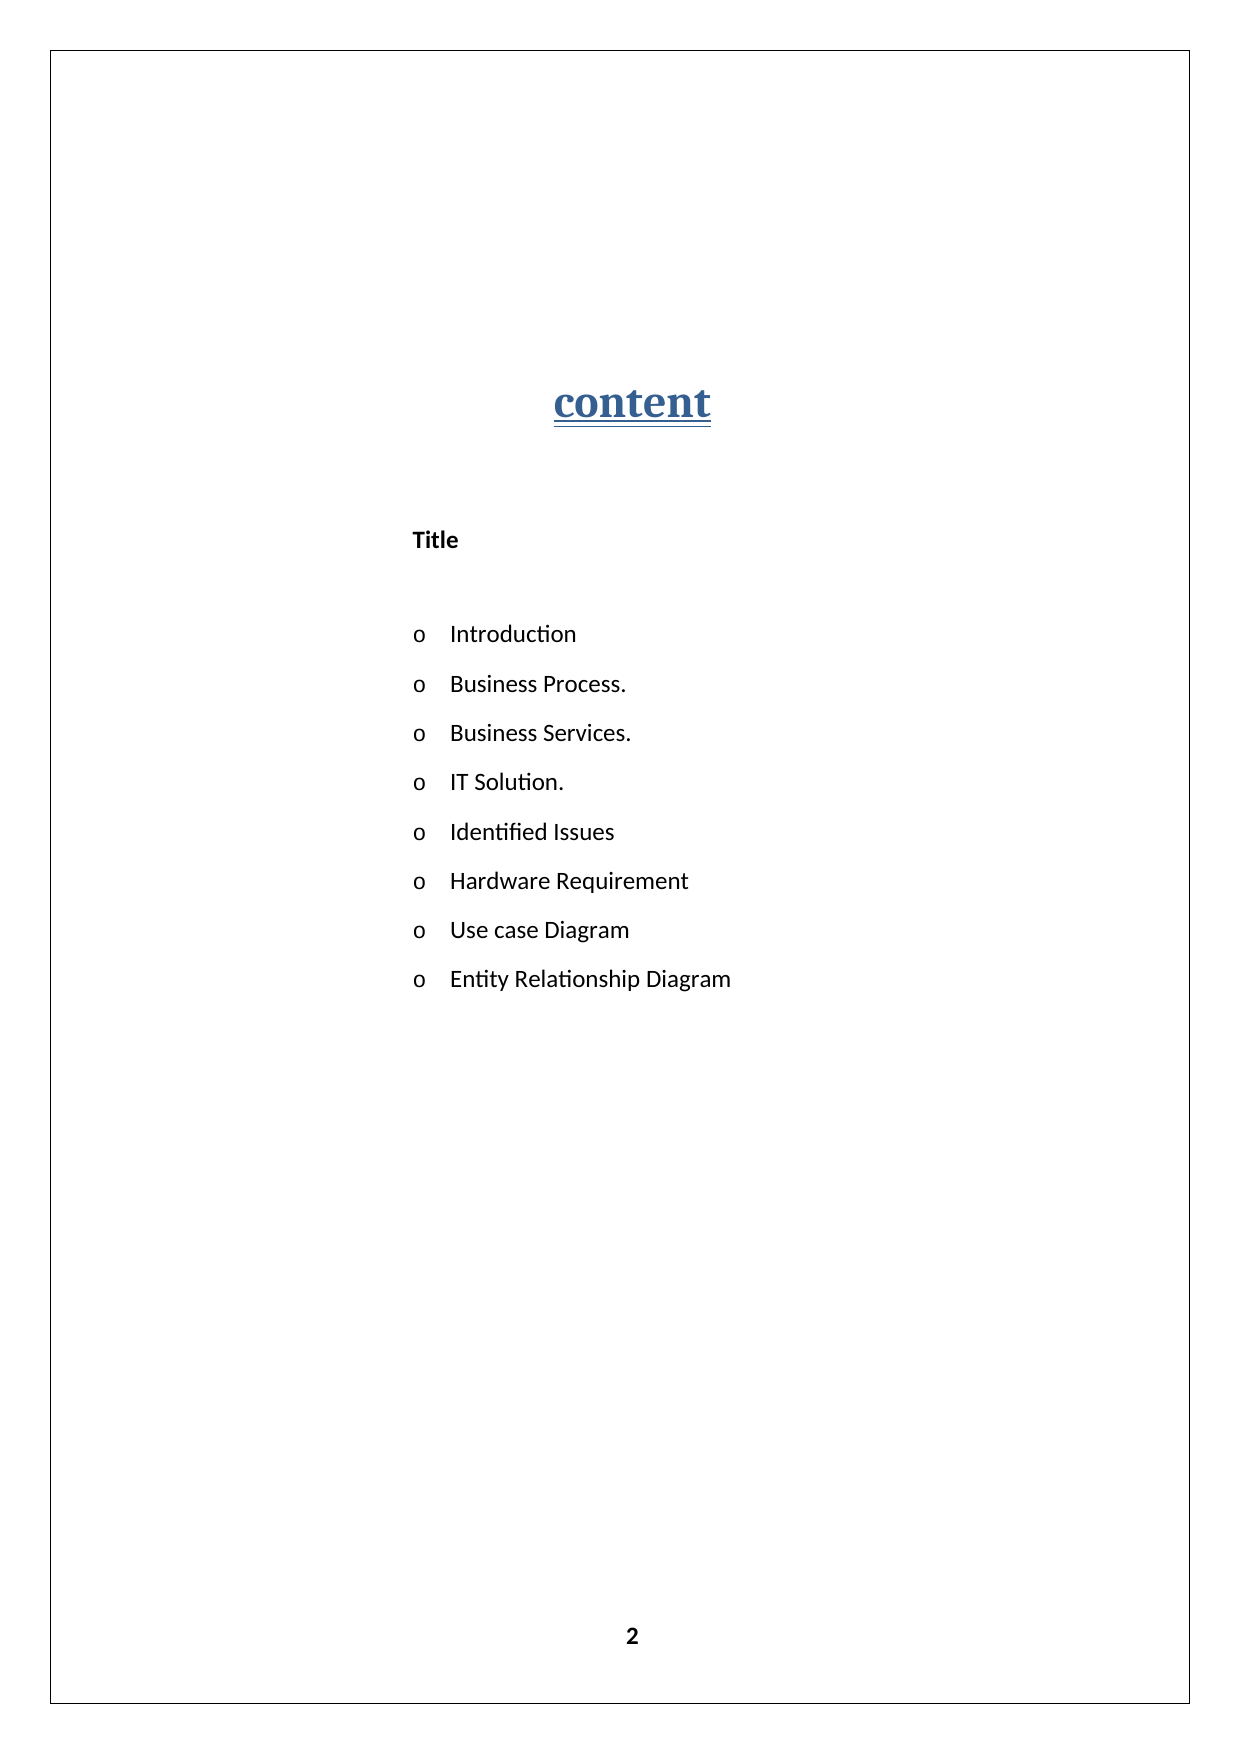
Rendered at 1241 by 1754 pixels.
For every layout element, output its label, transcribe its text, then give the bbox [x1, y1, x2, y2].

subtitle content [75, 376, 1189, 429]
list Identified Issues [412, 816, 1189, 847]
list IT Solution. [412, 766, 1189, 797]
list Entity Relationship Diagram [412, 963, 1189, 994]
list Use case Diagram [412, 914, 1189, 945]
list Business Process. [412, 668, 1189, 699]
list Hardware Requirement [412, 865, 1189, 896]
list Business Services. [412, 717, 1189, 748]
list Introduction [412, 618, 1189, 650]
text Title [337, 524, 1189, 554]
